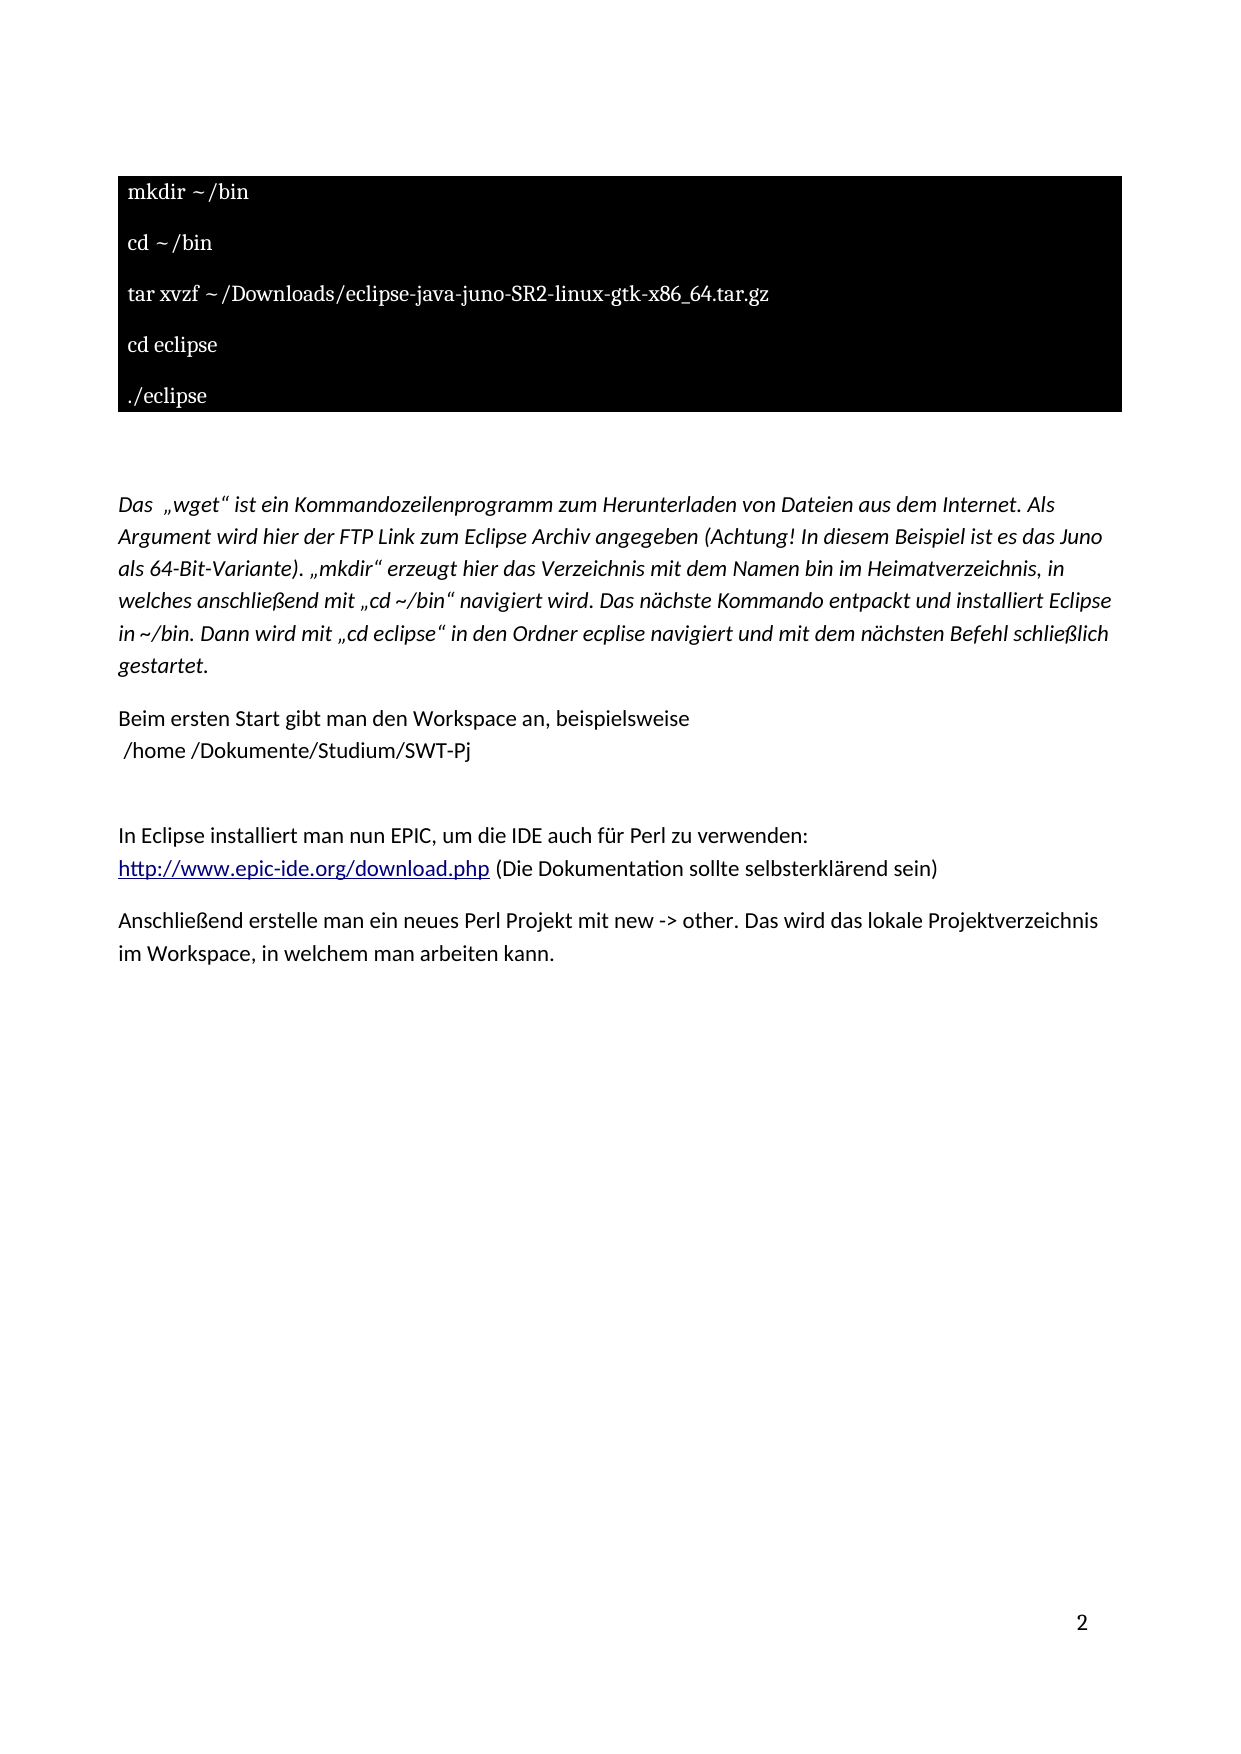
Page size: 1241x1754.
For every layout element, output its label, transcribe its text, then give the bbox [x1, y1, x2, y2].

text Anschließend erstelle man ein neues Perl Projekt mit new -> other. Das wird das lokale Projektverzeichnis im Workspace, in welchem man arbeiten kann. [118, 907, 1122, 967]
text mkdir ~/bin [119, 177, 1121, 205]
text ./eclipse [119, 380, 1121, 411]
text tar xvzf ~/Downloads/eclipse-java-juno-SR2-linux-gtk-x86_64.tar.gz [119, 278, 1121, 307]
text cd eclipse [119, 329, 1121, 358]
text Beim ersten Start gibt man den Workspace an, beispielsweise /home /Dokumente/Studium/SWT-Pj [118, 704, 1122, 796]
text cd ~/bin [119, 227, 1121, 256]
text Das „wget“ ist ein Kommandozeilenprogramm zum Herunterladen von Dateien aus dem Internet. Als Argument wird hier der FTP Link zum Eclipse Archiv angegeben (Achtung! In diesem Beispiel ist es das Juno als 64-Bit-Variante). „mkdir“ erzeugt hier das Verzeichnis mit dem Namen bin im Heimatverzeichnis, in welches anschließend mit „cd ~/bin“ navigiert wird. Das nächste Kommando entpackt und installiert Eclipse in ~/bin. Dann wird mit „cd eclipse“ in den Ordner ecplise navigiert und mit dem nächsten Befehl schließlich gestartet. [118, 490, 1122, 679]
text In Eclipse installiert man nun EPIC, um die IDE auch für Perl zu verwenden: http://www.epic-ide.org/download.php (Die Dokumentation sollte selbsterklärend sein) [118, 821, 1122, 882]
